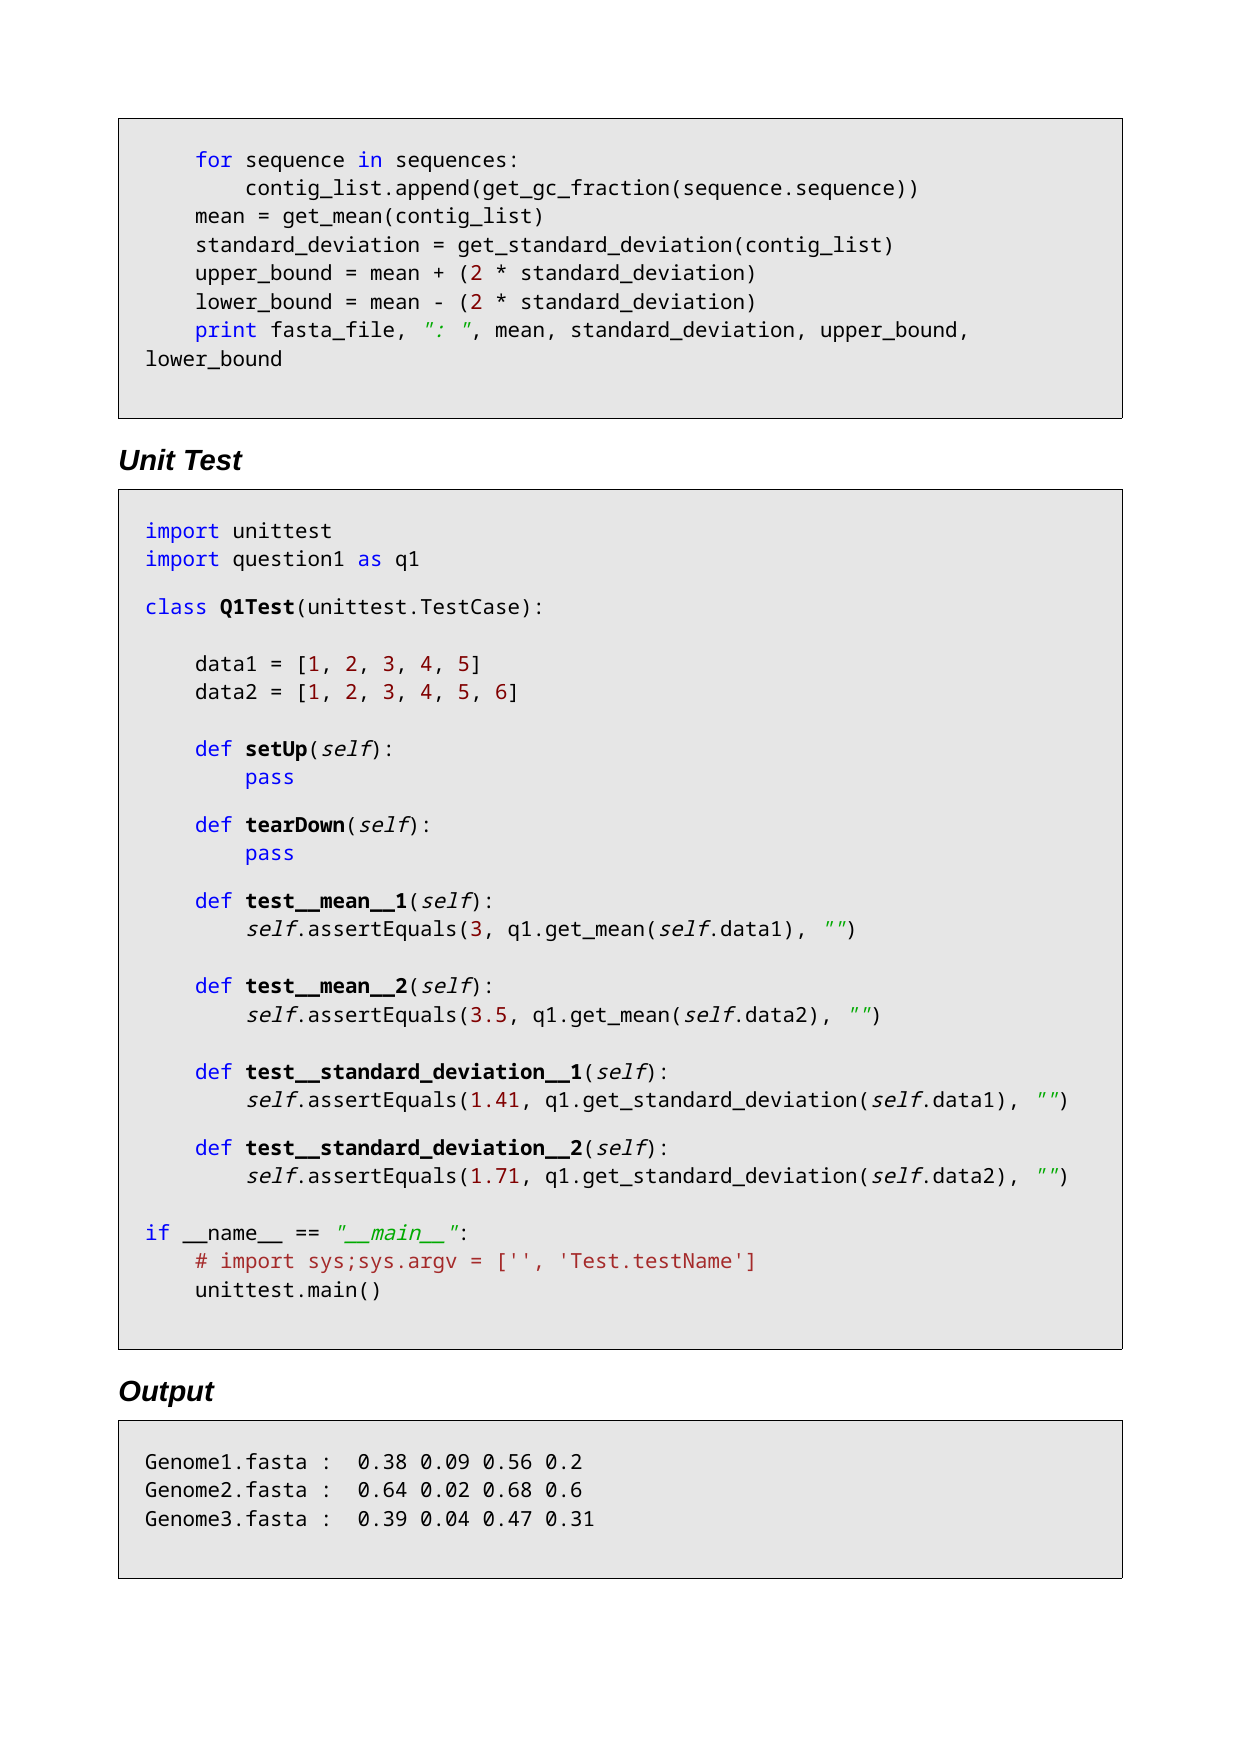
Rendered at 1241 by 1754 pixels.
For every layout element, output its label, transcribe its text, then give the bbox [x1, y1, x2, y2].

text Genome1.fasta : 0.38 0.09 0.56 0.2 [119, 1421, 1122, 1449]
text data1 = [1, 2, 3, 4, 5] [119, 622, 1122, 651]
text self.assertEquals(1.71, q1.get_standard_deviation(self.data2), "") [119, 1134, 1122, 1163]
text mean = get_mean(contig_list) [119, 175, 1122, 203]
text def setUp(self): [119, 707, 1122, 736]
text def test__standard_deviation__1(self): [119, 1030, 1122, 1058]
text class Q1Test(unittest.TestCase): [119, 565, 1122, 594]
text if __name__ == "__main__": [119, 1191, 1122, 1220]
text lower_bound = mean - (2 * standard_deviation) [119, 260, 1122, 289]
text Genome3.fasta : 0.39 0.04 0.47 0.31 [119, 1477, 1122, 1506]
text data2 = [1, 2, 3, 4, 5, 6] [119, 651, 1122, 679]
text print fasta_file, ": ", mean, standard_deviation, upper_bound, lower_bound [119, 289, 1122, 346]
text def test__mean__1(self): [119, 859, 1122, 888]
text Genome2.fasta : 0.64 0.02 0.68 0.6 [119, 1449, 1122, 1477]
text import unittest [119, 490, 1122, 518]
text self.assertEquals(3, q1.get_mean(self.data1), "") [119, 888, 1122, 916]
text def tearDown(self): [119, 783, 1122, 812]
text contig_list.append(get_gc_fraction(sequence.sequence)) [119, 147, 1122, 175]
text unittest.main() [119, 1248, 1122, 1277]
text def test__standard_deviation__2(self): [119, 1106, 1122, 1134]
text # import sys;sys.argv = ['', 'Test.testName'] [119, 1220, 1122, 1248]
text for sequence in sequences: [119, 119, 1122, 147]
text pass [119, 736, 1122, 764]
text standard_deviation = get_standard_deviation(contig_list) [119, 203, 1122, 232]
text self.assertEquals(1.41, q1.get_standard_deviation(self.data1), "") [119, 1058, 1122, 1087]
text upper_bound = mean + (2 * standard_deviation) [119, 232, 1122, 260]
subtitle Unit Test [118, 443, 1122, 477]
text pass [119, 812, 1122, 840]
text import question1 as q1 [119, 518, 1122, 546]
text def test__mean__2(self): [119, 945, 1122, 973]
subtitle Output [118, 1374, 1122, 1408]
text self.assertEquals(3.5, q1.get_mean(self.data2), "") [119, 973, 1122, 1002]
